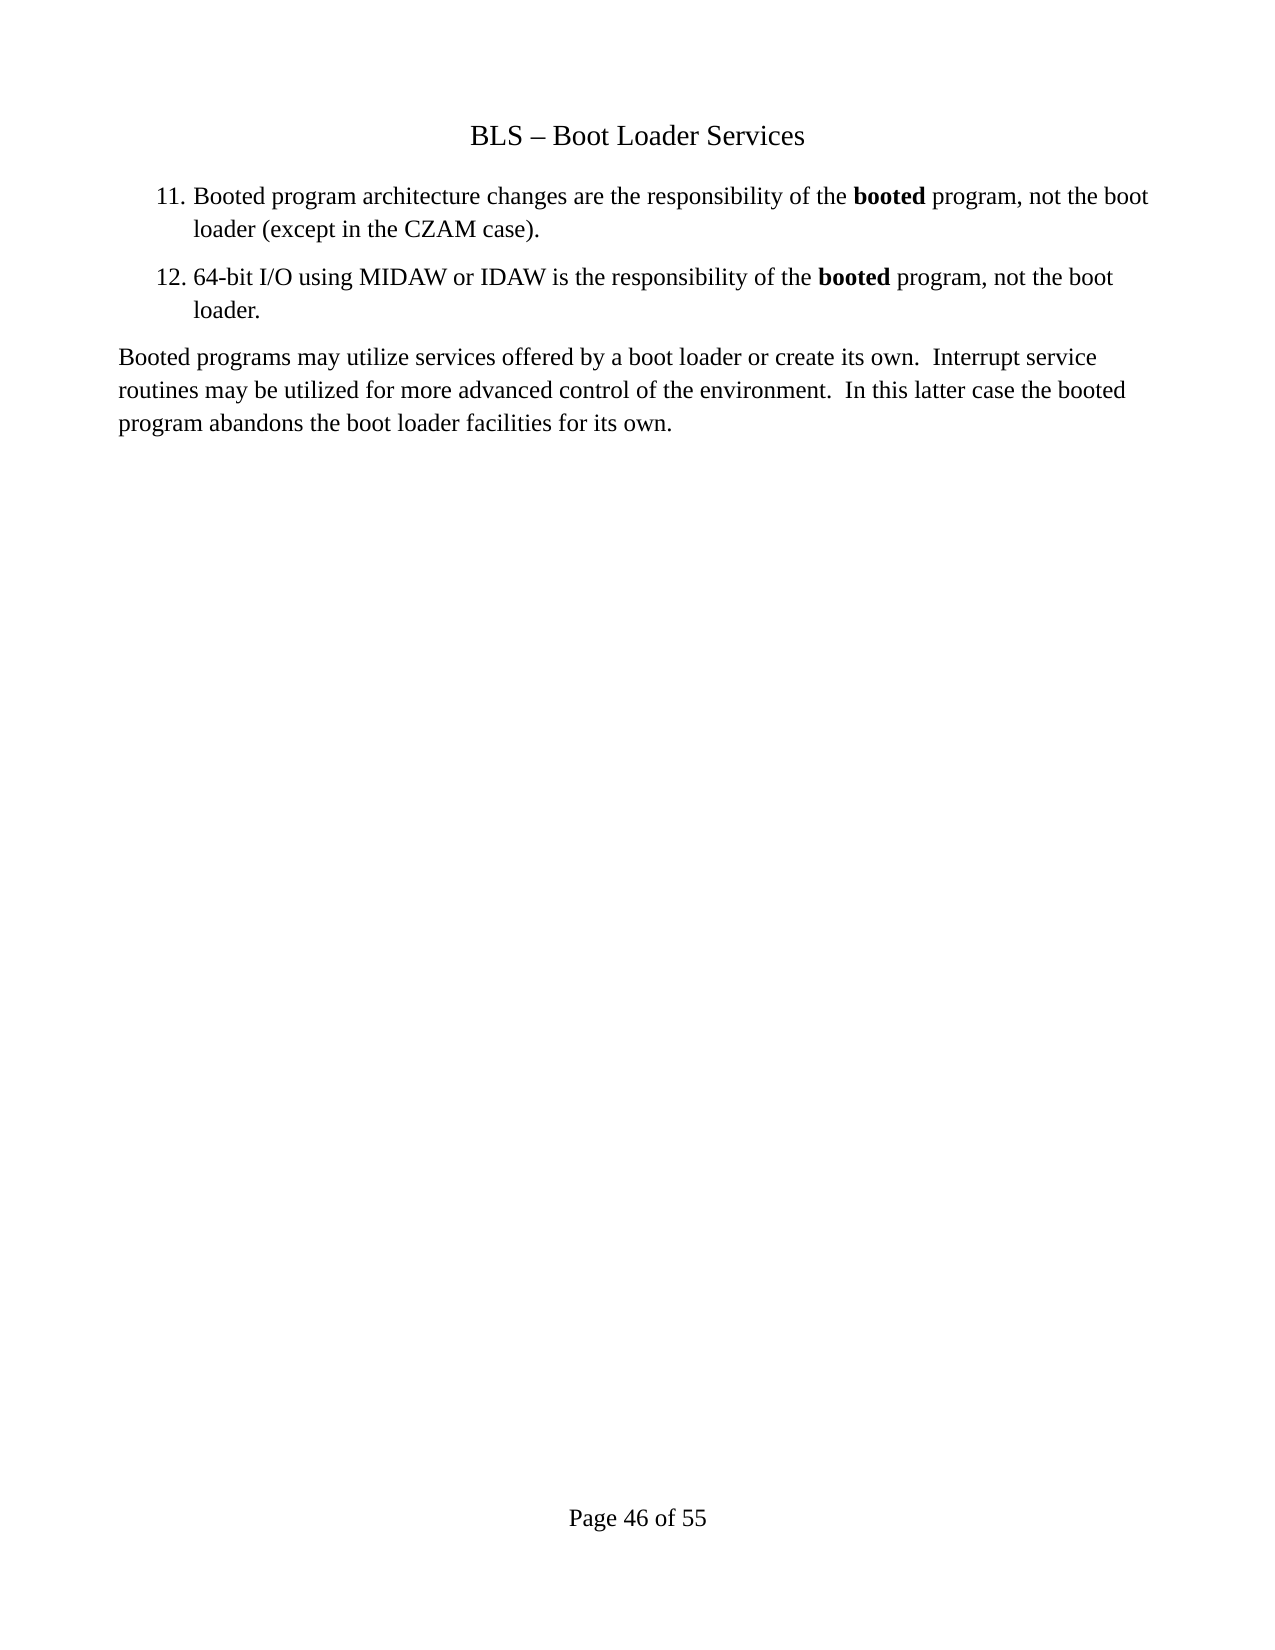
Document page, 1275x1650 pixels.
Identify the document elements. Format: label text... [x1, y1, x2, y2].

list 64-bit I/O using MIDAW or IDAW is the responsibility of the booted program, not the boot loader. [156, 262, 1157, 323]
text Booted programs may utilize services offered by a boot loader or create its own. Interrupt service routines may be utilized for more advanced control of the environment. In this latter case the booted program abandons the boot loader facilities for its own. [118, 342, 1157, 437]
list Booted program architecture changes are the responsibility of the booted program, not the boot loader (except in the CZAM case). [156, 181, 1157, 243]
